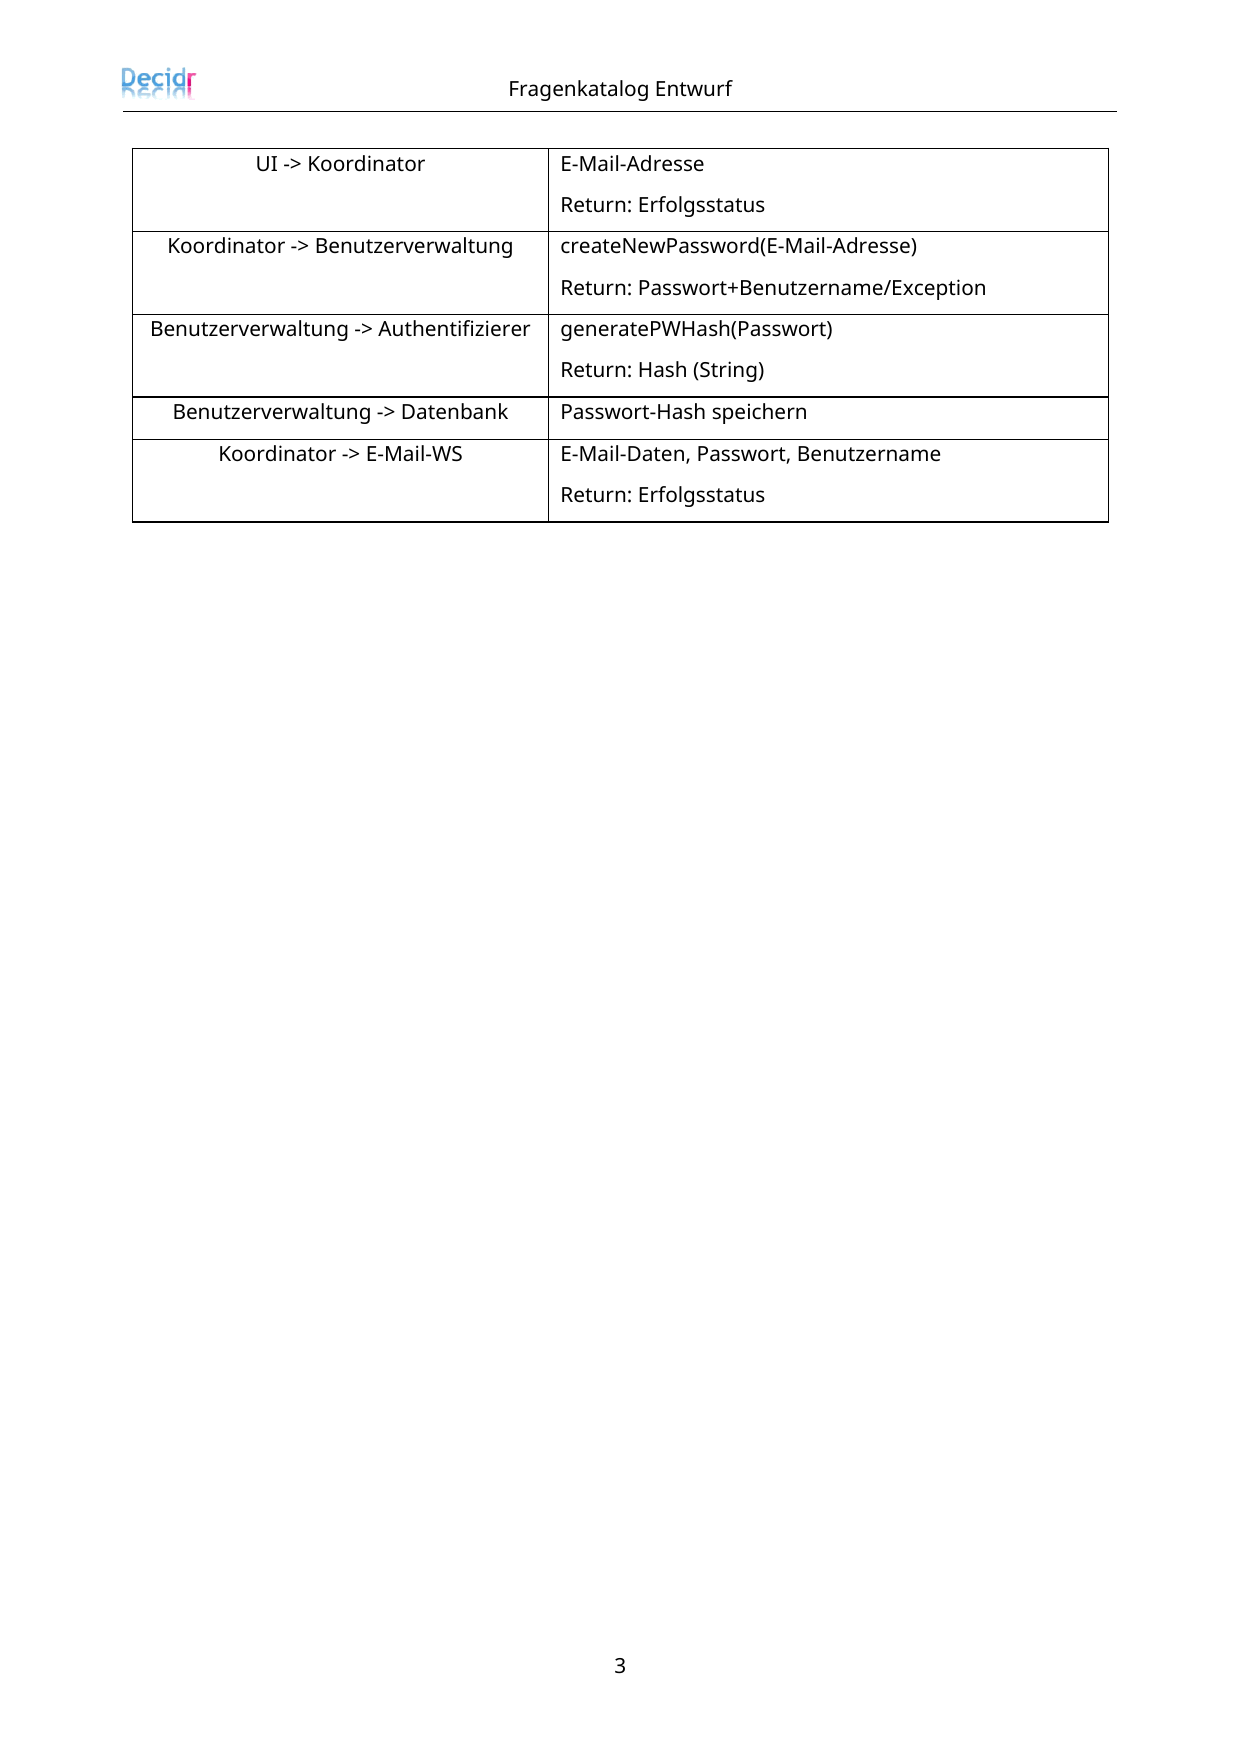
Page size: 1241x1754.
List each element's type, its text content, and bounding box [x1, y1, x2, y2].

table_cell generatePWHash(Passwort) Return: Hash (String) [549, 315, 1108, 396]
table_cell E-Mail-Daten, Passwort, Benutzername Return: Erfolgsstatus [549, 440, 1108, 521]
picture [118, 64, 200, 102]
table_cell createNewPassword(E-Mail-Adresse) Return: Passwort+Benutzername/Exception [549, 232, 1108, 313]
table_cell Benutzerverwaltung -> Authentifizierer [133, 315, 548, 396]
table_cell E-Mail-Adresse Return: Erfolgsstatus [549, 149, 1108, 231]
table_cell UI -> Koordinator [133, 149, 548, 231]
table_cell Benutzerverwaltung -> Datenbank [133, 398, 548, 438]
table_cell Koordinator -> E-Mail-WS [133, 440, 548, 521]
table_cell Passwort-Hash speichern [549, 398, 1108, 438]
table_cell Koordinator -> Benutzerverwaltung [133, 232, 548, 313]
